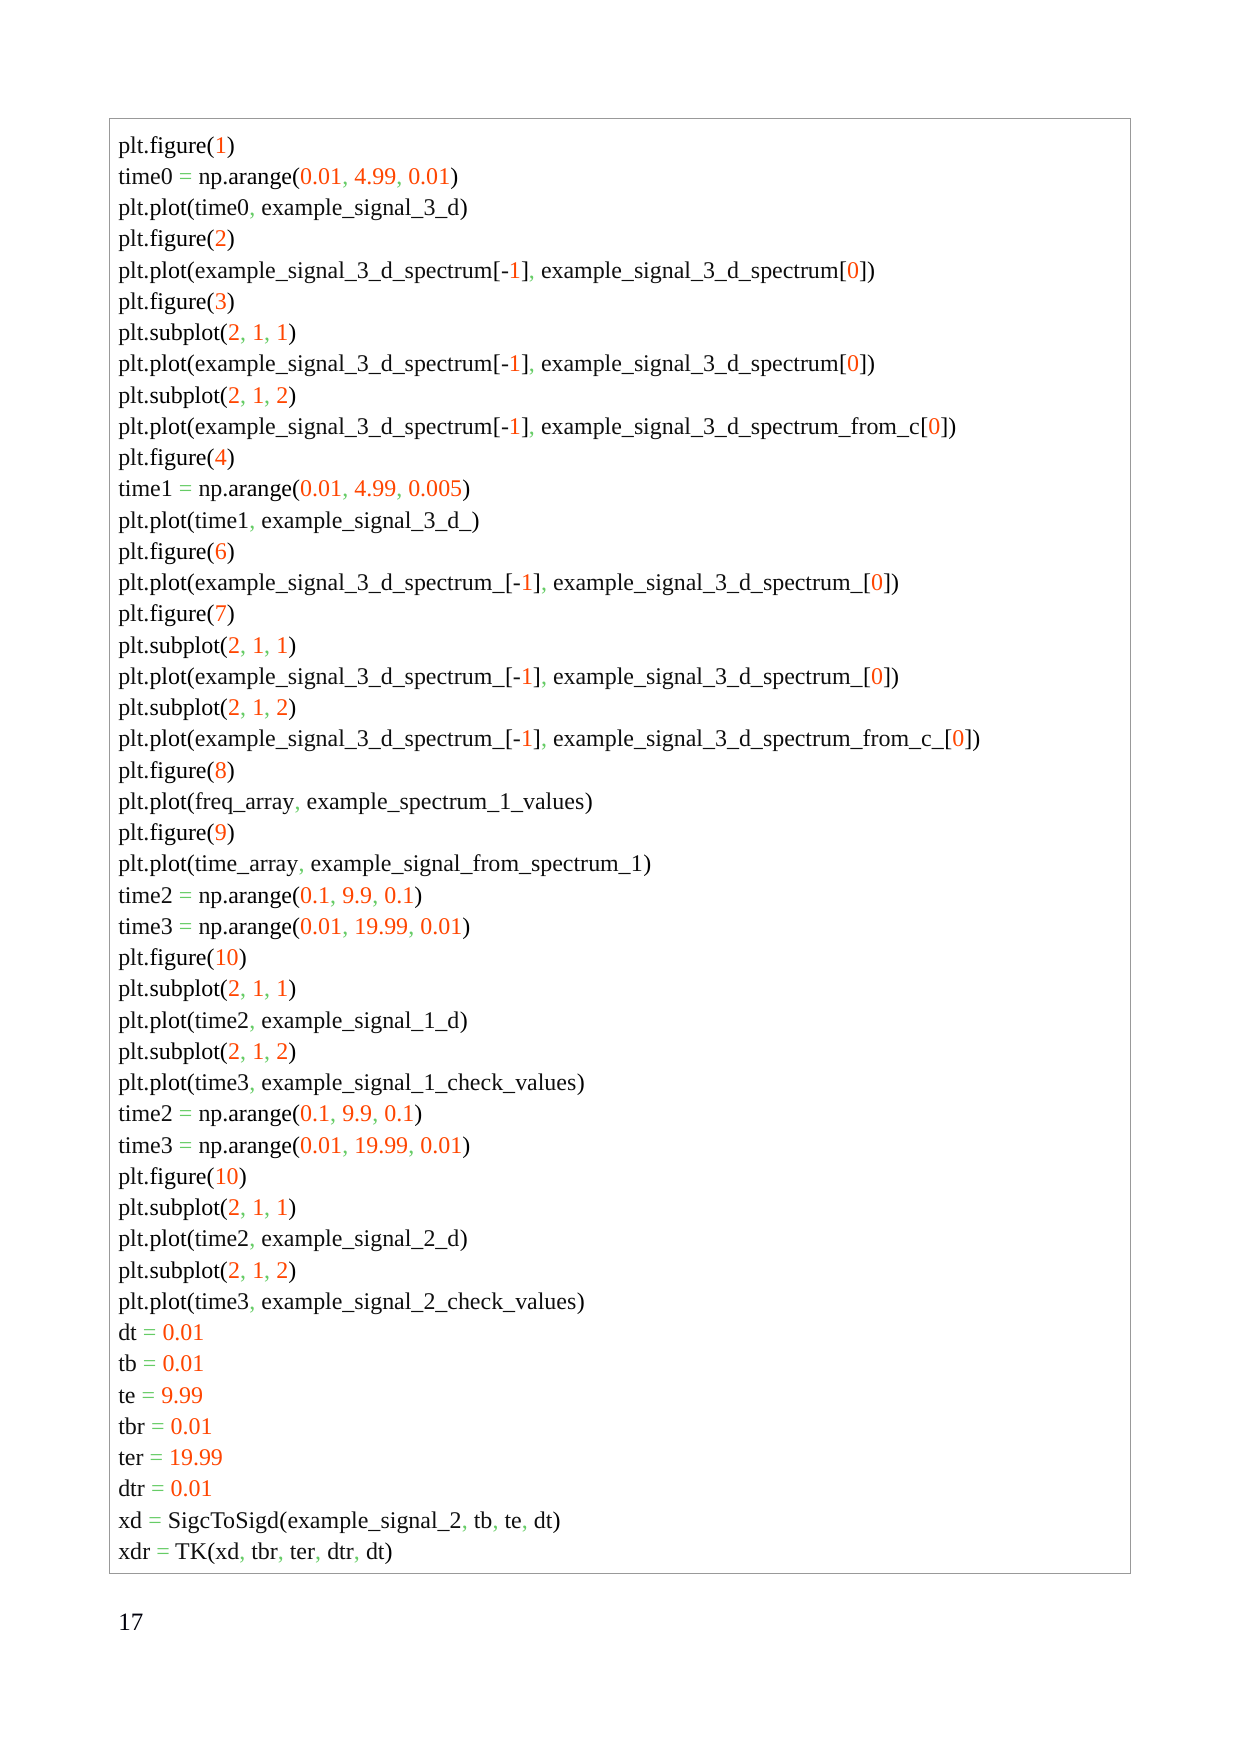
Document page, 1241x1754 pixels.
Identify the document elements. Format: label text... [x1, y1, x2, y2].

text plt.figure(9) [118, 814, 1122, 846]
text plt.plot(example_signal_3_d_spectrum_[-1], example_signal_3_d_spectrum_[0]) [118, 658, 1122, 689]
text time3 = np.arange(0.01, 19.99, 0.01) [118, 908, 1122, 939]
text plt.subplot(2, 1, 2) [118, 1033, 1122, 1064]
text plt.plot(example_signal_3_d_spectrum[-1], example_signal_3_d_spectrum[0]) [118, 252, 1122, 283]
text time1 = np.arange(0.01, 4.99, 0.005) [118, 471, 1122, 502]
text plt.figure(10) [118, 1158, 1122, 1189]
text time3 = np.arange(0.01, 19.99, 0.01) [118, 1127, 1122, 1158]
text plt.plot(example_signal_3_d_spectrum[-1], example_signal_3_d_spectrum_from_c[0]) [118, 408, 1122, 439]
text plt.figure(4) [118, 439, 1122, 471]
text plt.subplot(2, 1, 2) [118, 377, 1122, 408]
text dt = 0.01 [118, 1314, 1122, 1346]
text plt.figure(7) [118, 596, 1122, 627]
text plt.plot(time3, example_signal_1_check_values) [118, 1064, 1122, 1096]
text tbr = 0.01 [118, 1408, 1122, 1439]
text time0 = np.arange(0.01, 4.99, 0.01) [118, 158, 1122, 189]
text time2 = np.arange(0.1, 9.9, 0.1) [118, 1096, 1122, 1127]
text plt.plot(example_signal_3_d_spectrum[-1], example_signal_3_d_spectrum[0]) [118, 346, 1122, 377]
text plt.plot(time2, example_signal_2_d) [118, 1221, 1122, 1252]
text plt.subplot(2, 1, 1) [118, 627, 1122, 658]
text ter = 19.99 [118, 1439, 1122, 1471]
text plt.subplot(2, 1, 1) [118, 971, 1122, 1002]
text plt.plot(time0, example_signal_3_d) [118, 189, 1122, 221]
text plt.figure(6) [118, 533, 1122, 564]
text time2 = np.arange(0.1, 9.9, 0.1) [118, 877, 1122, 908]
text plt.figure(2) [118, 221, 1122, 252]
text dtr = 0.01 [118, 1471, 1122, 1502]
text plt.plot(time_array, example_signal_from_spectrum_1) [118, 846, 1122, 877]
text plt.plot(time2, example_signal_1_d) [118, 1002, 1122, 1033]
text plt.plot(freq_array, example_spectrum_1_values) [118, 783, 1122, 814]
text plt.plot(example_signal_3_d_spectrum_[-1], example_signal_3_d_spectrum_[0]) [118, 564, 1122, 596]
text plt.figure(10) [118, 939, 1122, 971]
text plt.subplot(2, 1, 1) [118, 1189, 1122, 1221]
text plt.figure(3) [118, 283, 1122, 314]
text plt.plot(time1, example_signal_3_d_) [118, 502, 1122, 533]
text plt.subplot(2, 1, 1) [118, 314, 1122, 346]
text xdr = TK(xd, tbr, ter, dtr, dt) [110, 1524, 1130, 1573]
text te = 9.99 [118, 1377, 1122, 1408]
text plt.figure(1) [110, 119, 1130, 158]
text plt.figure(8) [118, 752, 1122, 783]
text tb = 0.01 [118, 1346, 1122, 1377]
text plt.subplot(2, 1, 2) [118, 1252, 1122, 1283]
text plt.subplot(2, 1, 2) [118, 689, 1122, 721]
text xd = SigcToSigd(example_signal_2, tb, te, dt) [118, 1502, 1122, 1524]
text plt.plot(example_signal_3_d_spectrum_[-1], example_signal_3_d_spectrum_from_c_[0]) [118, 721, 1122, 752]
text plt.plot(time3, example_signal_2_check_values) [118, 1283, 1122, 1314]
